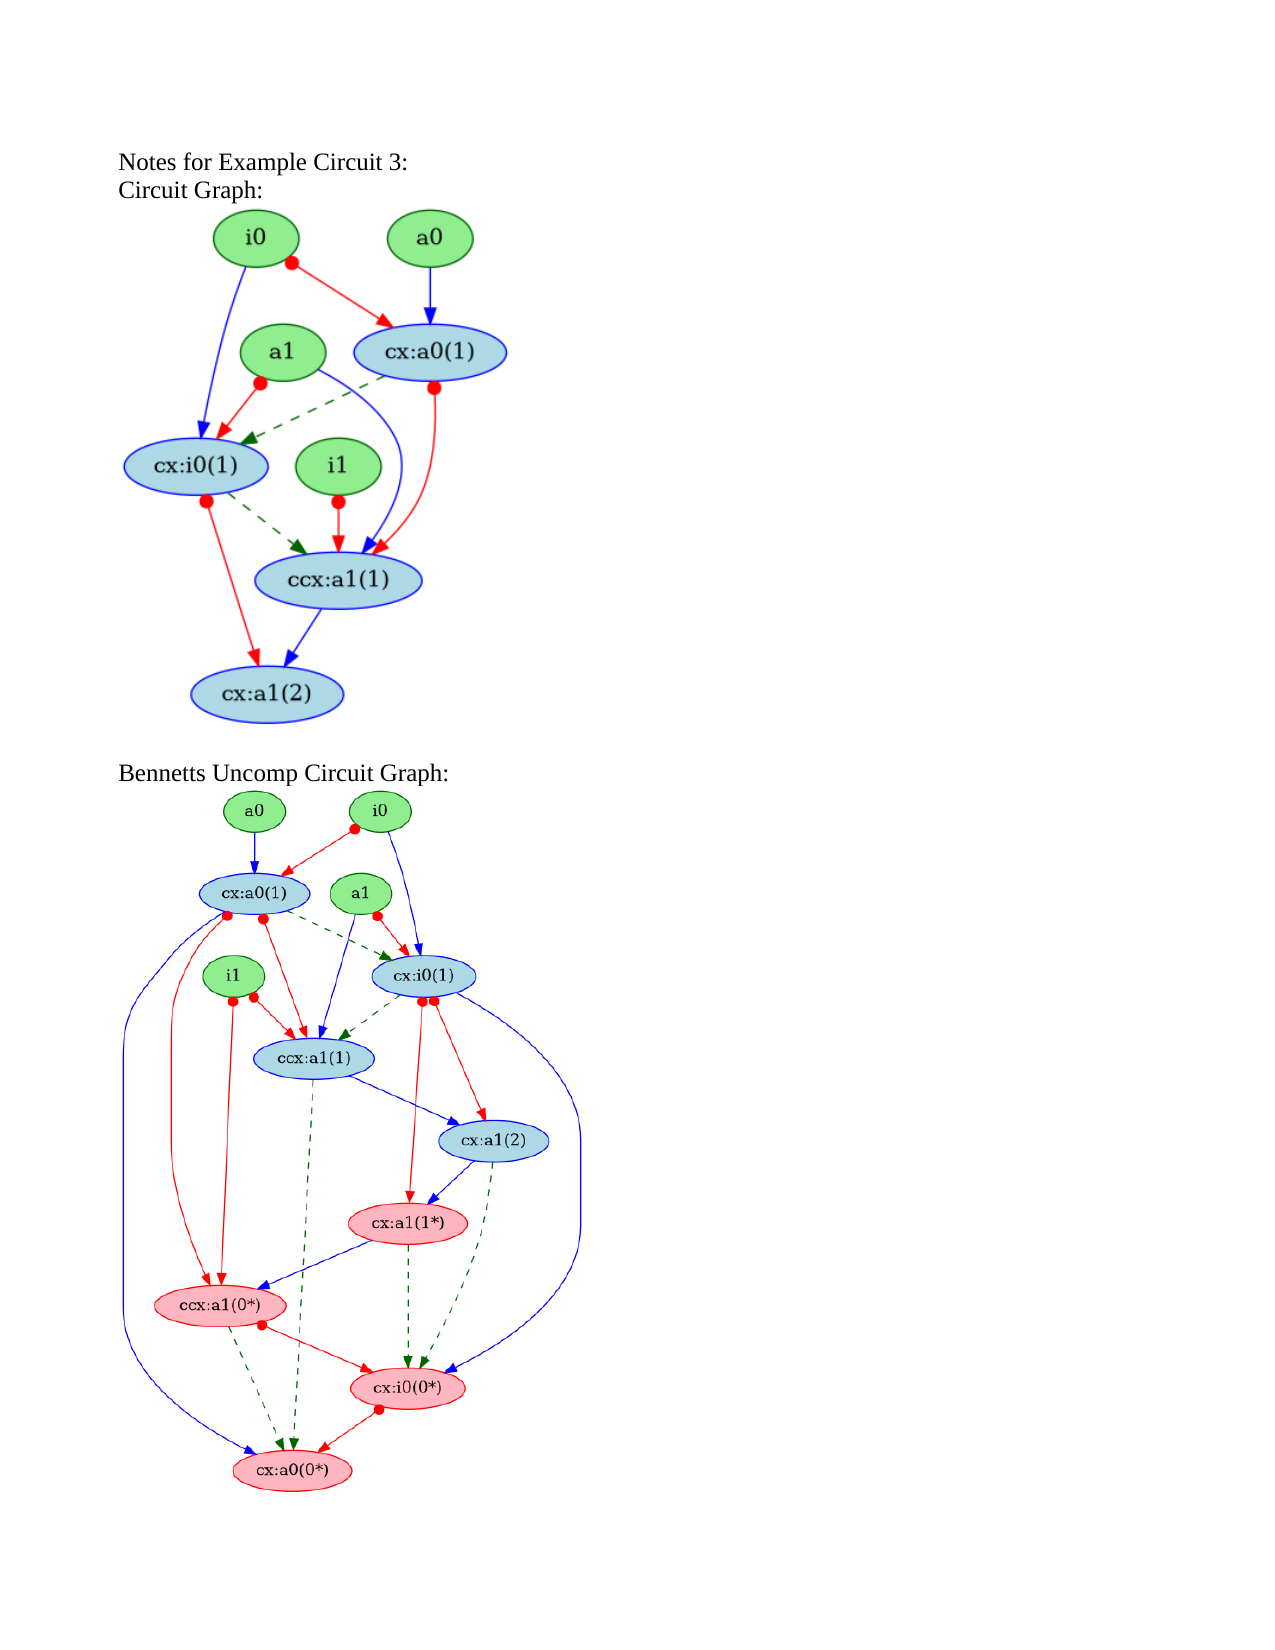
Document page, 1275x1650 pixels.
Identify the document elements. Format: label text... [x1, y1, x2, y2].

picture [118, 204, 513, 730]
picture [118, 786, 585, 1496]
text Circuit Graph: [118, 176, 1157, 204]
text Bennetts Uncomp Circuit Graph: [118, 758, 1157, 787]
text Notes for Example Circuit 3: [118, 147, 1157, 176]
